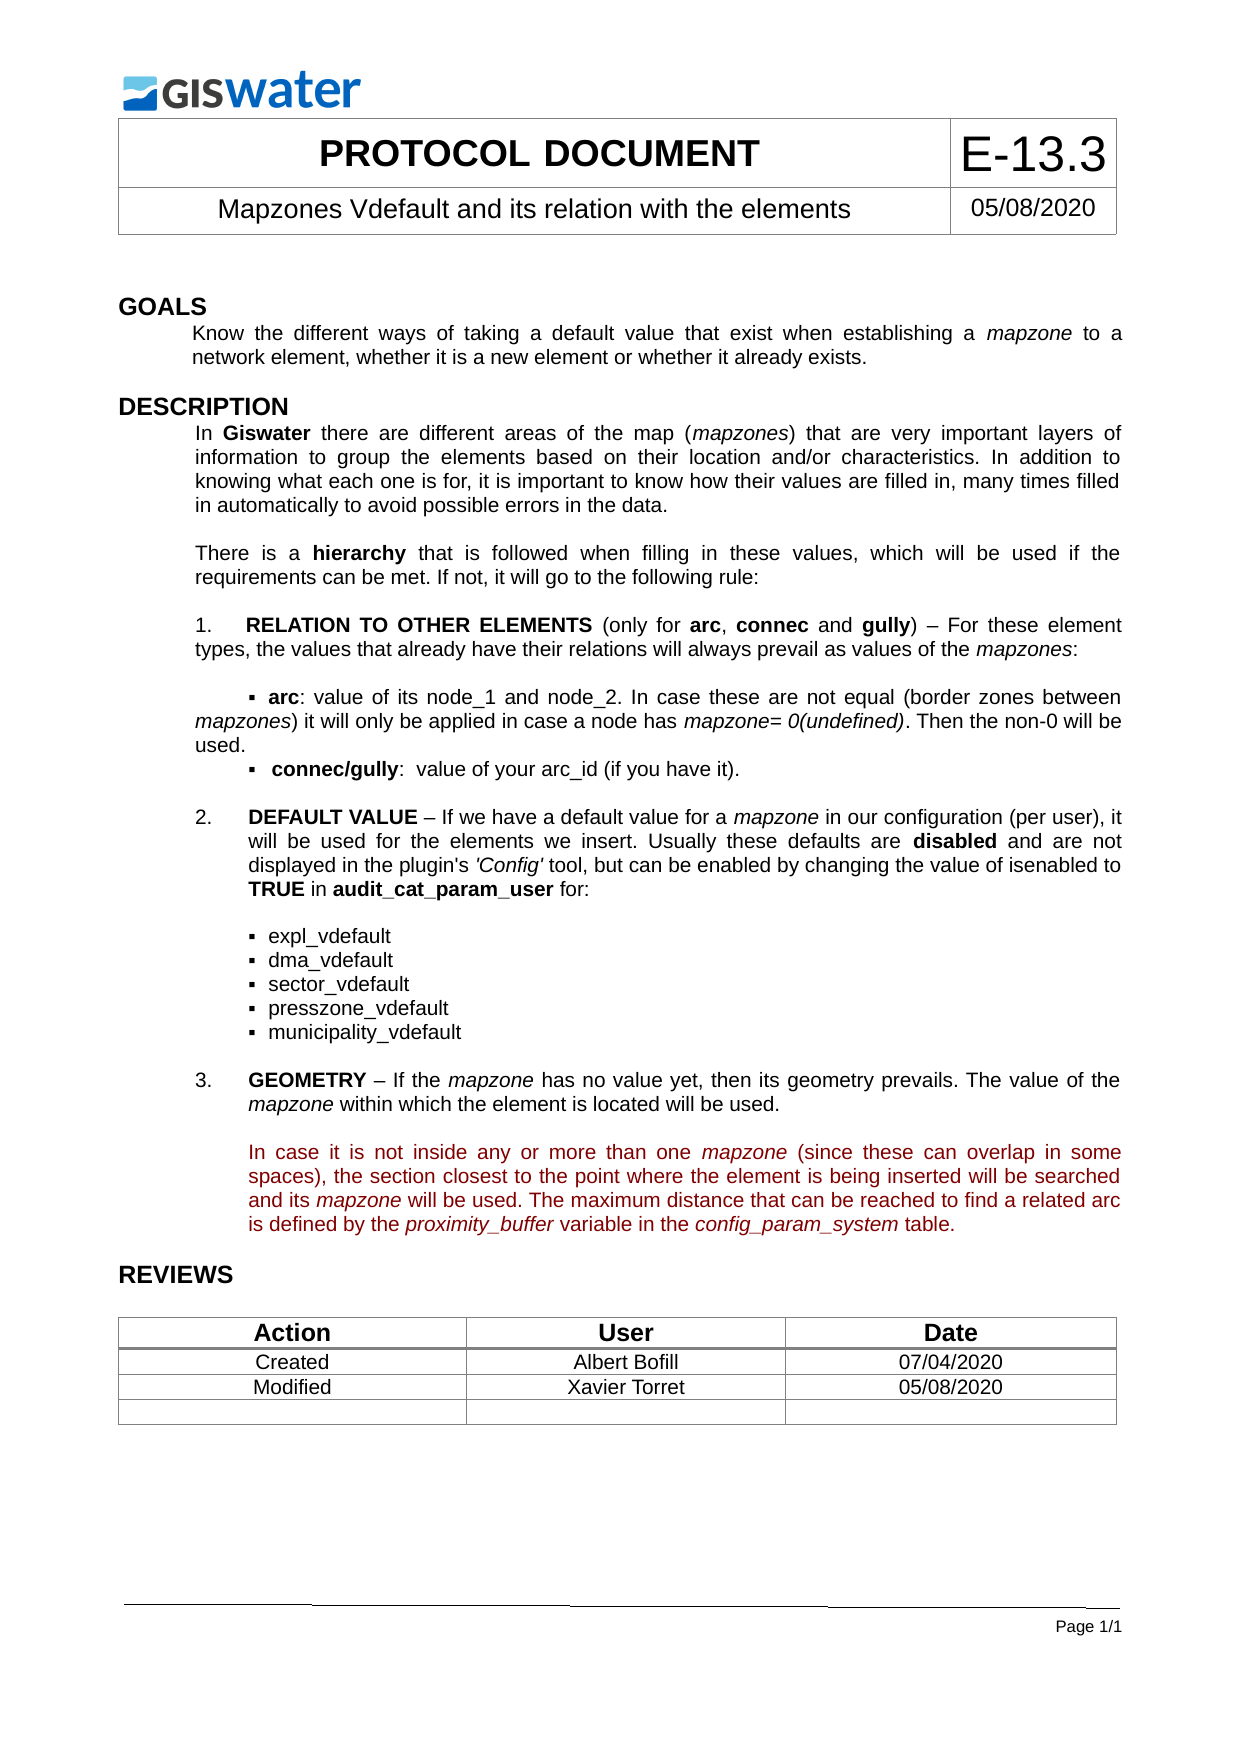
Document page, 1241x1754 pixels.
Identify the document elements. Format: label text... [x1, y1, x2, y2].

list DEFAULT VALUE – If we have a default value for a mapzone in our configuration (per user), it will be used for the elements we insert. Usually these defaults are disabled and are not displayed in the plugin's 'Config' tool, but can be enabled by changing the value of isenabled to TRUE in audit_cat_param_user for: [195, 804, 1122, 900]
table_cell Albert Bofill [467, 1350, 785, 1374]
list presszone_vdefault [248, 996, 1122, 1020]
table_cell 05/08/2020 [786, 1375, 1116, 1399]
list GEOMETRY – If the mapzone has no value yet, then its geometry prevails. The value of the mapzone within which the element is located will be used. [195, 1068, 1122, 1116]
list sector_vdefault [248, 972, 1122, 996]
list municipality_vdefault [248, 1020, 1122, 1044]
list connec/gully: value of your arc_id (if you have it). [248, 757, 1122, 781]
list arc: value of its node_1 and node_2. In case these are not equal (border zones between mapzones) it will only be applied in case a node has mapzone= 0(undefined). Then the non-0 will be used. [195, 685, 1122, 757]
table_cell [786, 1400, 1116, 1424]
list RELATION TO OTHER ELEMENTS (only for arc, connec and gully) – For these element types, the values that already have their relations will always prevail as values of the mapzones: [195, 613, 1122, 661]
table_cell 07/04/2020 [786, 1350, 1116, 1374]
table_header User [467, 1318, 785, 1347]
table_cell [119, 1400, 466, 1424]
table_cell Created [119, 1350, 466, 1374]
list expl_vdefault [248, 924, 1122, 948]
text In Giswater there are different areas of the map (mapzones) that are very important layers of information to group the elements based on their location and/or characteristics. In addition to knowing what each one is for, it is important to know how their values are filled in, many times filled in automatically to avoid possible errors in the data. [195, 421, 1122, 517]
table_cell Modified [119, 1375, 466, 1399]
table_header Action [119, 1318, 466, 1347]
picture [119, 66, 365, 115]
table_cell Xavier Torret [467, 1375, 785, 1399]
list GOALS [118, 292, 1122, 321]
list REVIEWS [118, 1260, 1122, 1288]
list In case it is not inside any or more than one mapzone (since these can overlap in some spaces), the section closest to the point where the element is being inserted will be searched and its mapzone will be used. The maximum distance that can be reached to find a related arc is defined by the proximity_buffer variable in the config_param_system table. [248, 1140, 1122, 1236]
list DESCRIPTION [118, 392, 1122, 421]
text Know the different ways of taking a default value that exist when establishing a mapzone to a network element, whether it is a new element or whether it already exists. [192, 321, 1122, 368]
table_header Date [786, 1318, 1116, 1347]
text There is a hierarchy that is followed when filling in these values, which will be used if the requirements can be met. If not, it will go to the following rule: [195, 541, 1122, 589]
list dma_vdefault [248, 948, 1122, 972]
table_cell [467, 1400, 785, 1424]
